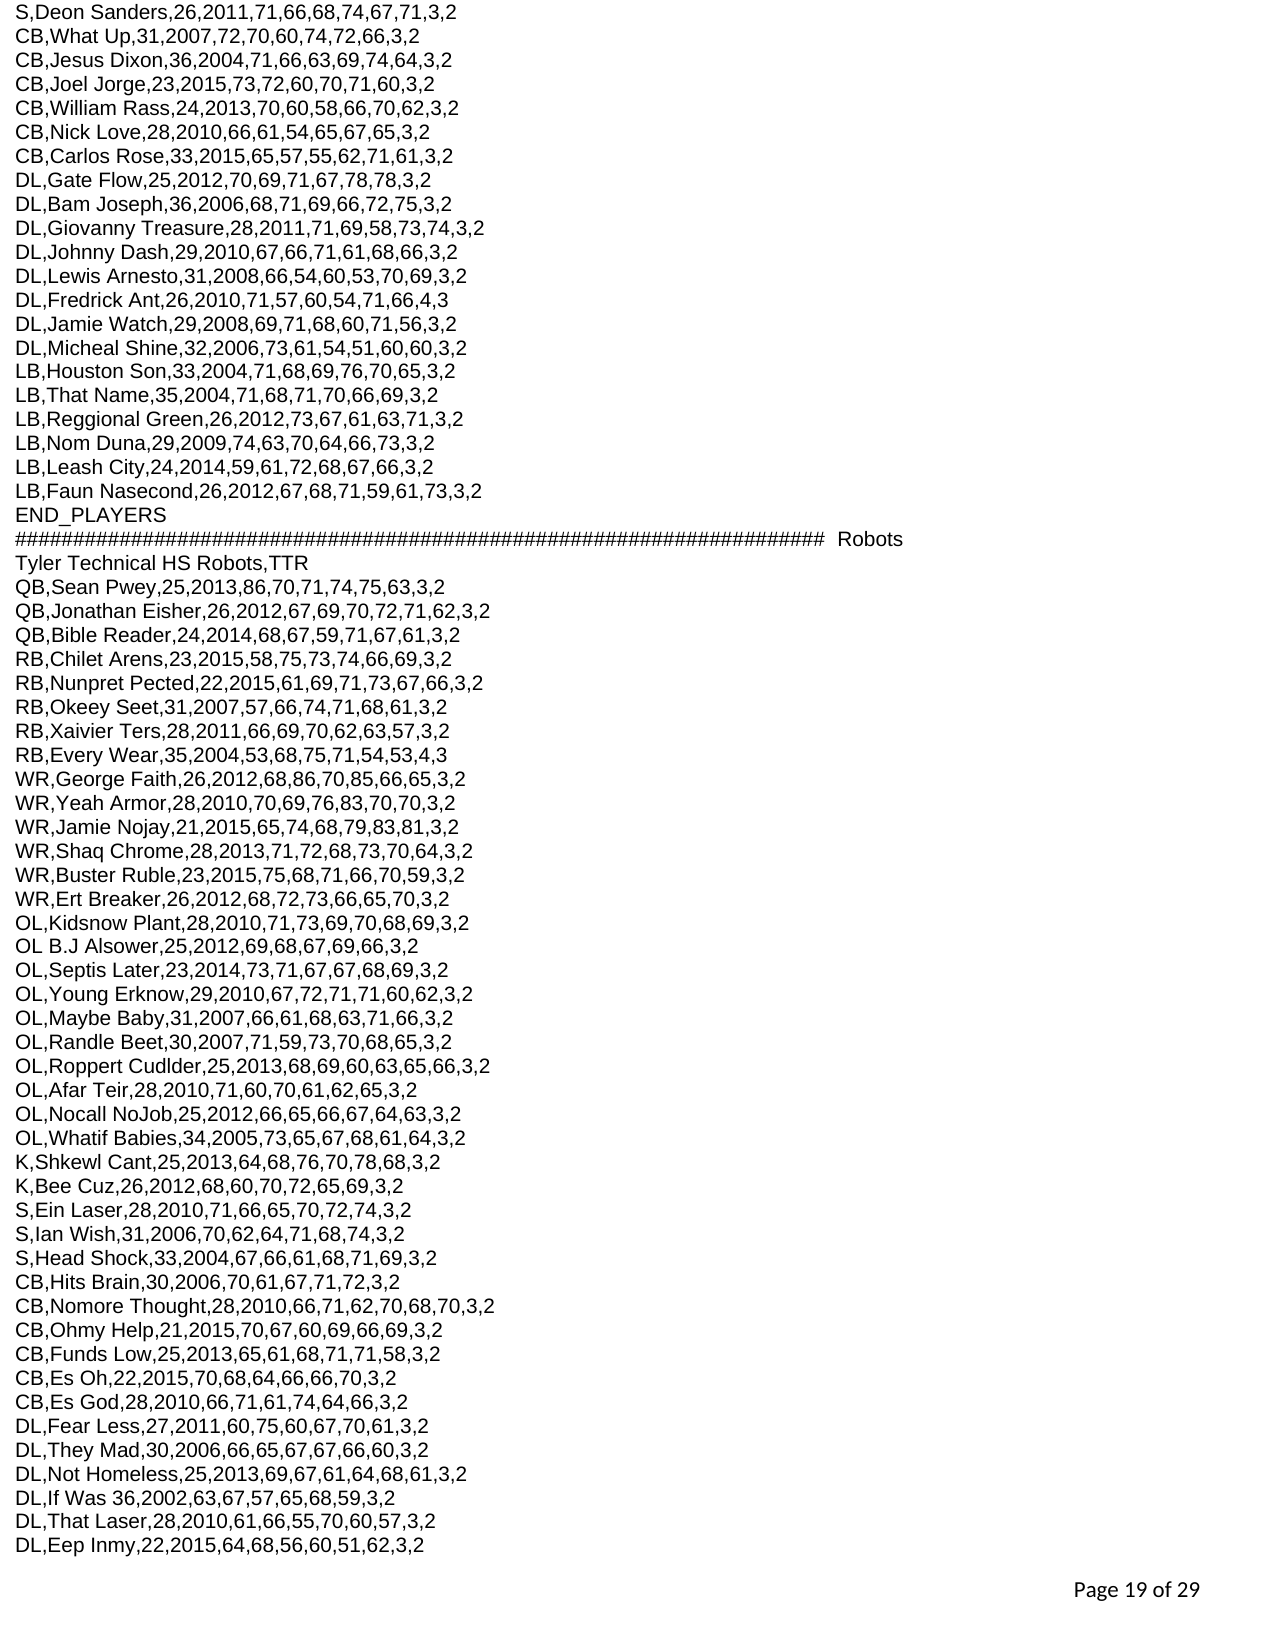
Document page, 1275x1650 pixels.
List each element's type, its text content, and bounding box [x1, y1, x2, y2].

text DL,Johnny Dash,29,2010,67,66,71,61,68,66,3,2 [15, 239, 1200, 263]
text DL,Giovanny Treasure,28,2011,71,69,58,73,74,3,2 [15, 216, 1200, 239]
text CB,Es God,28,2010,66,71,61,74,64,66,3,2 [15, 1389, 1200, 1413]
text S,Head Shock,33,2004,67,66,61,68,71,69,3,2 [15, 1246, 1200, 1270]
text CB,Ohmy Help,21,2015,70,67,60,69,66,69,3,2 [15, 1318, 1200, 1342]
text DL,That Laser,28,2010,61,66,55,70,60,57,3,2 [15, 1509, 1200, 1533]
text OL,Afar Teir,28,2010,71,60,70,61,62,65,3,2 [15, 1078, 1200, 1102]
text K,Shkewl Cant,25,2013,64,68,76,70,78,68,3,2 [15, 1150, 1200, 1174]
text RB,Chilet Arens,23,2015,58,75,73,74,66,69,3,2 [15, 647, 1200, 671]
text CB,Hits Brain,30,2006,70,61,67,71,72,3,2 [15, 1270, 1200, 1294]
text CB,What Up,31,2007,72,70,60,74,72,66,3,2 [15, 24, 1200, 48]
text RB,Okeey Seet,31,2007,57,66,74,71,68,61,3,2 [15, 695, 1200, 719]
text OL,Roppert Cudlder,25,2013,68,69,60,63,65,66,3,2 [15, 1054, 1200, 1078]
text WR,Shaq Chrome,28,2013,71,72,68,73,70,64,3,2 [15, 838, 1200, 862]
text RB,Xaivier Ters,28,2011,66,69,70,62,63,57,3,2 [15, 719, 1200, 743]
text DL,Eep Inmy,22,2015,64,68,56,60,51,62,3,2 [15, 1533, 1200, 1557]
text LB,Leash City,24,2014,59,61,72,68,67,66,3,2 [15, 455, 1200, 479]
text DL,Jamie Watch,29,2008,69,71,68,60,71,56,3,2 [15, 311, 1200, 335]
text WR,George Faith,26,2012,68,86,70,85,66,65,3,2 [15, 767, 1200, 791]
text CB,Joel Jorge,23,2015,73,72,60,70,71,60,3,2 [15, 72, 1200, 96]
text RB,Nunpret Pected,22,2015,61,69,71,73,67,66,3,2 [15, 671, 1200, 695]
text ###################################################################### Robots [15, 527, 1200, 551]
text Tyler Technical HS Robots,TTR [15, 551, 1200, 575]
text CB,Nomore Thought,28,2010,66,71,62,70,68,70,3,2 [15, 1294, 1200, 1318]
text DL,If Was 36,2002,63,67,57,65,68,59,3,2 [15, 1485, 1200, 1509]
text OL,Young Erknow,29,2010,67,72,71,71,60,62,3,2 [15, 982, 1200, 1006]
text OL,Kidsnow Plant,28,2010,71,73,69,70,68,69,3,2 [15, 910, 1200, 934]
text QB,Sean Pwey,25,2013,86,70,71,74,75,63,3,2 [15, 575, 1200, 599]
text RB,Every Wear,35,2004,53,68,75,71,54,53,4,3 [15, 743, 1200, 767]
text DL,Micheal Shine,32,2006,73,61,54,51,60,60,3,2 [15, 335, 1200, 359]
text END_PLAYERS [15, 503, 1200, 527]
text S,Ein Laser,28,2010,71,66,65,70,72,74,3,2 [15, 1198, 1200, 1222]
text LB,Faun Nasecond,26,2012,67,68,71,59,61,73,3,2 [15, 479, 1200, 503]
text OL,Nocall NoJob,25,2012,66,65,66,67,64,63,3,2 [15, 1102, 1200, 1126]
text CB,Es Oh,22,2015,70,68,64,66,66,70,3,2 [15, 1366, 1200, 1389]
text DL,Lewis Arnesto,31,2008,66,54,60,53,70,69,3,2 [15, 263, 1200, 287]
text WR,Ert Breaker,26,2012,68,72,73,66,65,70,3,2 [15, 886, 1200, 910]
text QB,Bible Reader,24,2014,68,67,59,71,67,61,3,2 [15, 623, 1200, 647]
text OL B.J Alsower,25,2012,69,68,67,69,66,3,2 [15, 934, 1200, 958]
text WR,Buster Ruble,23,2015,75,68,71,66,70,59,3,2 [15, 862, 1200, 886]
text LB,Houston Son,33,2004,71,68,69,76,70,65,3,2 [15, 359, 1200, 383]
text CB,Funds Low,25,2013,65,61,68,71,71,58,3,2 [15, 1342, 1200, 1366]
text QB,Jonathan Eisher,26,2012,67,69,70,72,71,62,3,2 [15, 599, 1200, 623]
text DL,Fear Less,27,2011,60,75,60,67,70,61,3,2 [15, 1413, 1200, 1437]
text OL,Whatif Babies,34,2005,73,65,67,68,61,64,3,2 [15, 1126, 1200, 1150]
text CB,Jesus Dixon,36,2004,71,66,63,69,74,64,3,2 [15, 48, 1200, 72]
text CB,Nick Love,28,2010,66,61,54,65,67,65,3,2 [15, 120, 1200, 144]
text OL,Septis Later,23,2014,73,71,67,67,68,69,3,2 [15, 958, 1200, 982]
text LB,Reggional Green,26,2012,73,67,61,63,71,3,2 [15, 407, 1200, 431]
text OL,Maybe Baby,31,2007,66,61,68,63,71,66,3,2 [15, 1006, 1200, 1030]
text LB,Nom Duna,29,2009,74,63,70,64,66,73,3,2 [15, 431, 1200, 455]
text DL,Not Homeless,25,2013,69,67,61,64,68,61,3,2 [15, 1461, 1200, 1485]
text WR,Yeah Armor,28,2010,70,69,76,83,70,70,3,2 [15, 791, 1200, 814]
text OL,Randle Beet,30,2007,71,59,73,70,68,65,3,2 [15, 1030, 1200, 1054]
text S,Deon Sanders,26,2011,71,66,68,74,67,71,3,2 [15, 0, 1200, 24]
text DL,Fredrick Ant,26,2010,71,57,60,54,71,66,4,3 [15, 287, 1200, 311]
text DL,Bam Joseph,36,2006,68,71,69,66,72,75,3,2 [15, 192, 1200, 216]
text WR,Jamie Nojay,21,2015,65,74,68,79,83,81,3,2 [15, 814, 1200, 838]
text DL,Gate Flow,25,2012,70,69,71,67,78,78,3,2 [15, 168, 1200, 192]
text CB,William Rass,24,2013,70,60,58,66,70,62,3,2 [15, 96, 1200, 120]
text LB,That Name,35,2004,71,68,71,70,66,69,3,2 [15, 383, 1200, 407]
text DL,They Mad,30,2006,66,65,67,67,66,60,3,2 [15, 1437, 1200, 1461]
text CB,Carlos Rose,33,2015,65,57,55,62,71,61,3,2 [15, 144, 1200, 168]
text S,Ian Wish,31,2006,70,62,64,71,68,74,3,2 [15, 1222, 1200, 1246]
text K,Bee Cuz,26,2012,68,60,70,72,65,69,3,2 [15, 1174, 1200, 1198]
